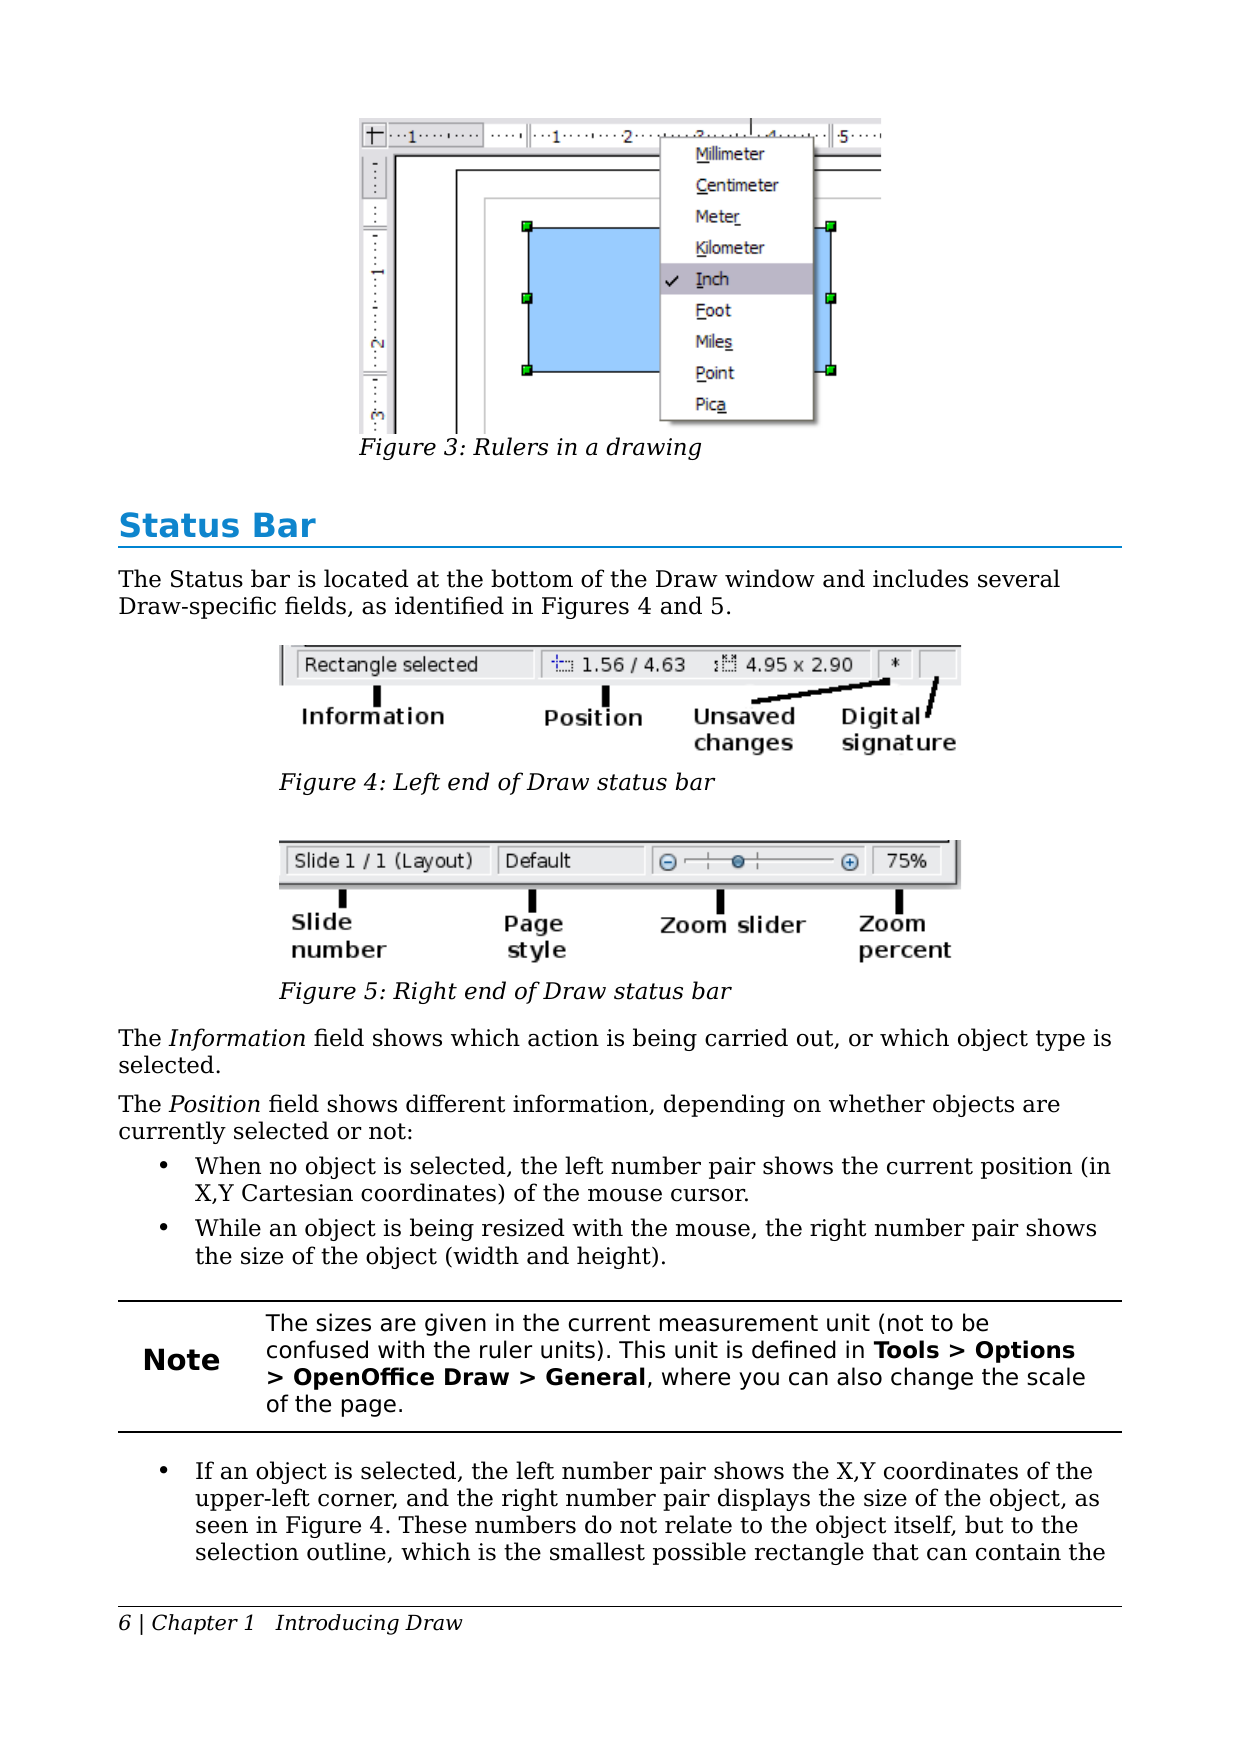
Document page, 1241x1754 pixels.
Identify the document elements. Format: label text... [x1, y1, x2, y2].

table_header The sizes are given in the current measurement unit (not to be confused with the ruler units). This unit is defined in Tools > Options > OpenOffice Draw > General, where you can also change the scale of the page. [244, 1302, 1122, 1431]
list When no object is selected, the left number pair shows the current position (in X,Y Cartesian coordinates) of the mouse cursor. [156, 1151, 1122, 1207]
subtitle Status Bar [118, 507, 1122, 546]
list The Position field shows different information, depending on whether objects are currently selected or not: [118, 1091, 1122, 1145]
picture [359, 118, 882, 434]
list While an object is being resized with the mouse, the right number pair shows the size of the object (width and height). [156, 1213, 1122, 1269]
text Figure 4: Left end of Draw status bar [279, 769, 961, 796]
text The Information field shows which action is being carried out, or which object type is selected. [118, 1025, 1122, 1079]
text Figure 3: Rulers in a drawing [359, 434, 881, 461]
text The Status bar is located at the bottom of the Draw window and includes several Draw-specific fields, as identified in Figures 4 and 5. [118, 566, 1122, 620]
text Figure 5: Right end of Draw status bar [279, 978, 961, 1005]
picture [279, 840, 962, 972]
table_header Note [118, 1302, 244, 1431]
picture [279, 645, 962, 763]
list If an object is selected, the left number pair shows the X,Y coordinates of the upper-left corner, and the right number pair displays the size of the object, as seen in Figure 4. These numbers do not relate to the object itself, but to the selection outline, which is the smallest possible rectangle that can contain the [156, 1456, 1122, 1566]
